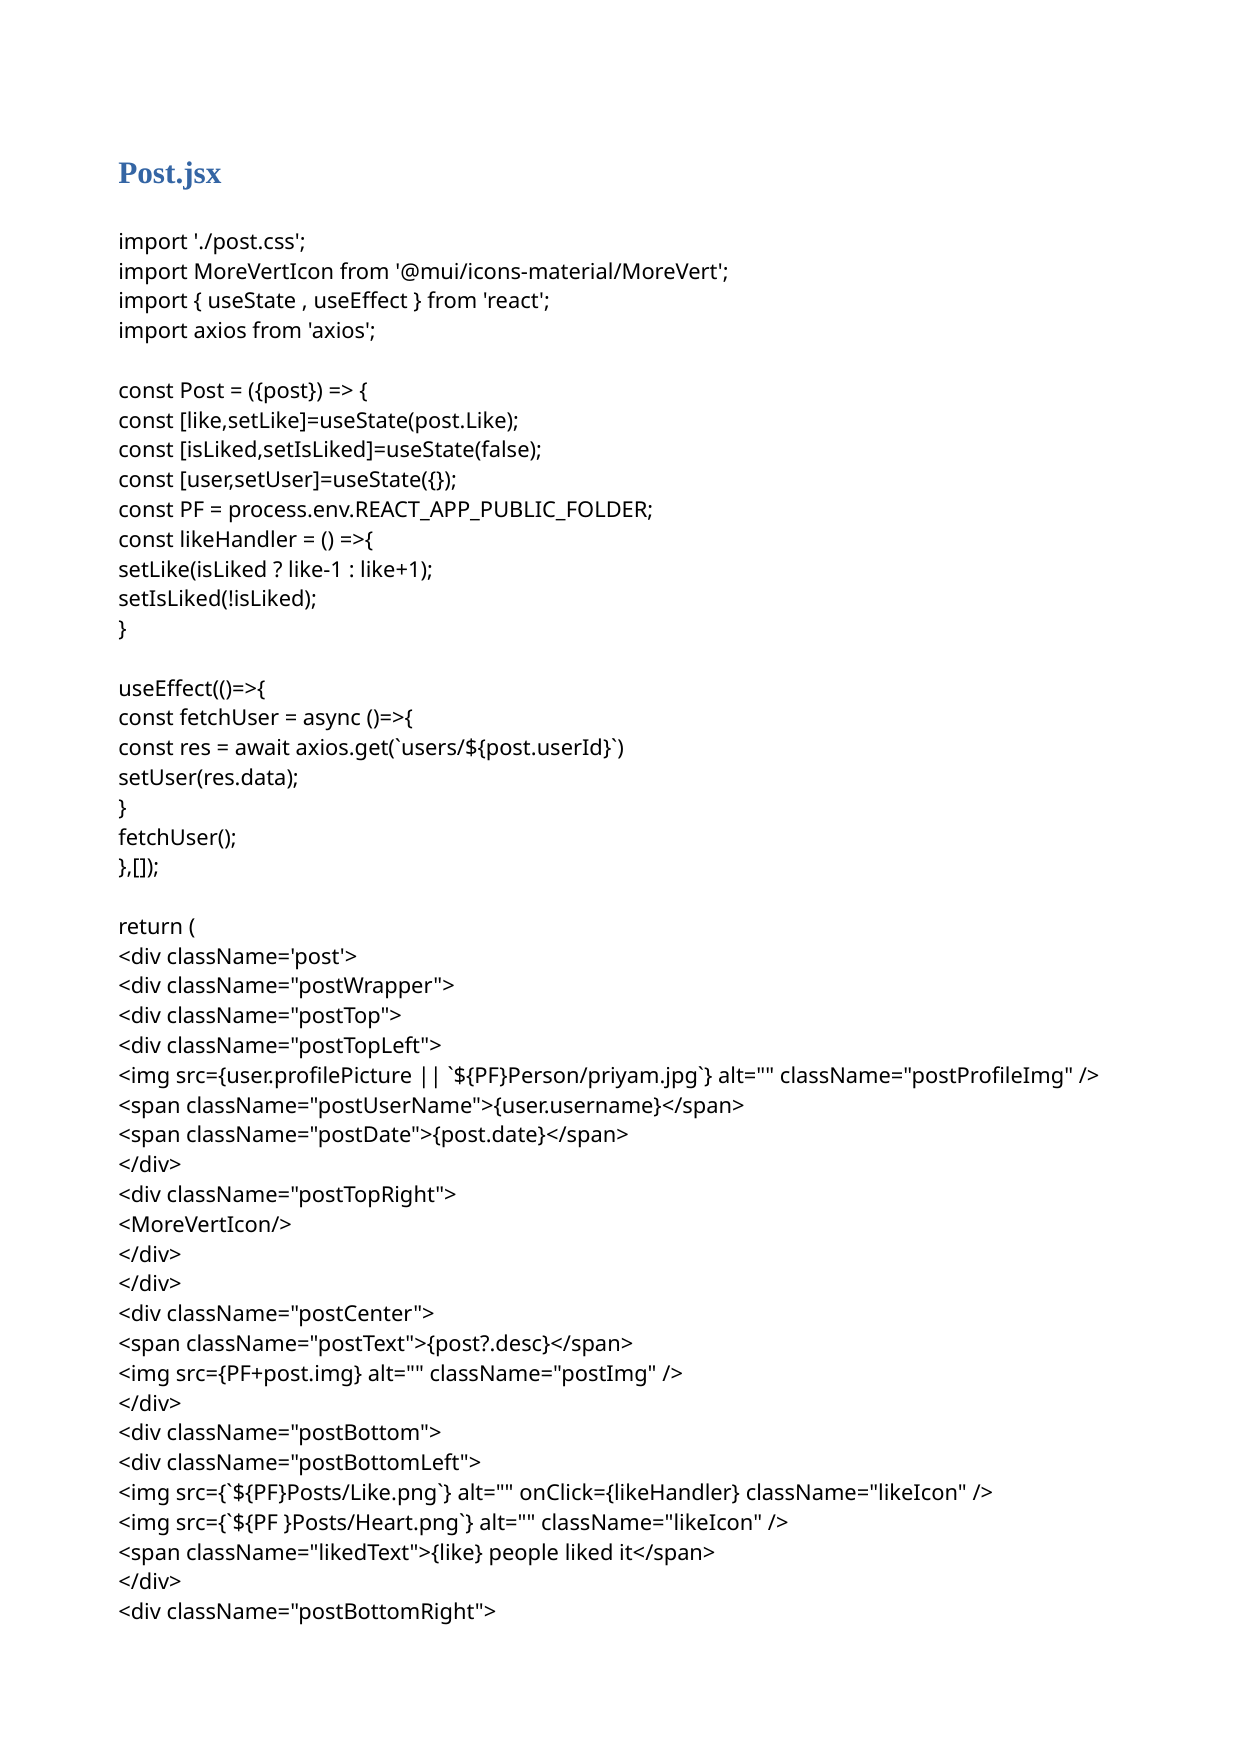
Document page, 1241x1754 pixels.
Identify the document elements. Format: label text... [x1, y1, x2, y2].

text </div> [118, 1566, 1122, 1596]
text <div className="postBottom"> [118, 1417, 1122, 1447]
text setIsLiked(!isLiked); [118, 583, 1122, 613]
text <div className='post'> [118, 941, 1122, 970]
text <MoreVertIcon/> [118, 1209, 1122, 1238]
text import MoreVertIcon from '@mui/icons-material/MoreVert'; [118, 256, 1122, 286]
text setUser(res.data); [118, 762, 1122, 792]
text <div className="postTopRight"> [118, 1179, 1122, 1209]
text const Post = ({post}) => { [118, 375, 1122, 404]
text const likeHandler = () =>{ [118, 524, 1122, 553]
text },[]); [118, 851, 1122, 881]
text <span className="postText">{post?.desc}</span> [118, 1328, 1122, 1358]
text Post.jsx [118, 154, 1122, 190]
text const [isLiked,setIsLiked]=useState(false); [118, 434, 1122, 464]
text const [user,setUser]=useState({}); [118, 464, 1122, 494]
text <span className="likedText">{like} people liked it</span> [118, 1536, 1122, 1566]
text } [118, 792, 1122, 822]
text <img src={`${PF}Posts/Like.png`} alt="" onClick={likeHandler} className="likeIcon" /> [118, 1477, 1122, 1507]
text <div className="postWrapper"> [118, 970, 1122, 1000]
text </div> [118, 1387, 1122, 1417]
text <div className="postTop"> [118, 1000, 1122, 1030]
text <div className="postBottomLeft"> [118, 1447, 1122, 1477]
text </div> [118, 1238, 1122, 1268]
text } [118, 613, 1122, 643]
text <div className="postBottomRight"> [118, 1596, 1122, 1626]
text <div className="postTopLeft"> [118, 1030, 1122, 1060]
text <div className="postCenter"> [118, 1298, 1122, 1328]
text import { useState , useEffect } from 'react'; [118, 286, 1122, 315]
text const [like,setLike]=useState(post.Like); [118, 404, 1122, 434]
text <img src={`${PF }Posts/Heart.png`} alt="" className="likeIcon" /> [118, 1507, 1122, 1536]
text const res = await axios.get(`users/${post.userId}`) [118, 732, 1122, 762]
text return ( [118, 911, 1122, 941]
text useEffect(()=>{ [118, 673, 1122, 702]
text <img src={user.profilePicture || `${PF}Person/priyam.jpg`} alt="" className="postProfileImg" /> [118, 1060, 1122, 1089]
text <span className="postUserName">{user.username}</span> [118, 1089, 1122, 1119]
text fetchUser(); [118, 822, 1122, 851]
text <span className="postDate">{post.date}</span> [118, 1119, 1122, 1149]
text const fetchUser = async ()=>{ [118, 702, 1122, 732]
text import axios from 'axios'; [118, 315, 1122, 345]
text const PF = process.env.REACT_APP_PUBLIC_FOLDER; [118, 494, 1122, 524]
text import './post.css'; [118, 226, 1122, 256]
text </div> [118, 1268, 1122, 1298]
text <img src={PF+post.img} alt="" className="postImg" /> [118, 1358, 1122, 1387]
text setLike(isLiked ? like-1 : like+1); [118, 553, 1122, 583]
text </div> [118, 1149, 1122, 1179]
